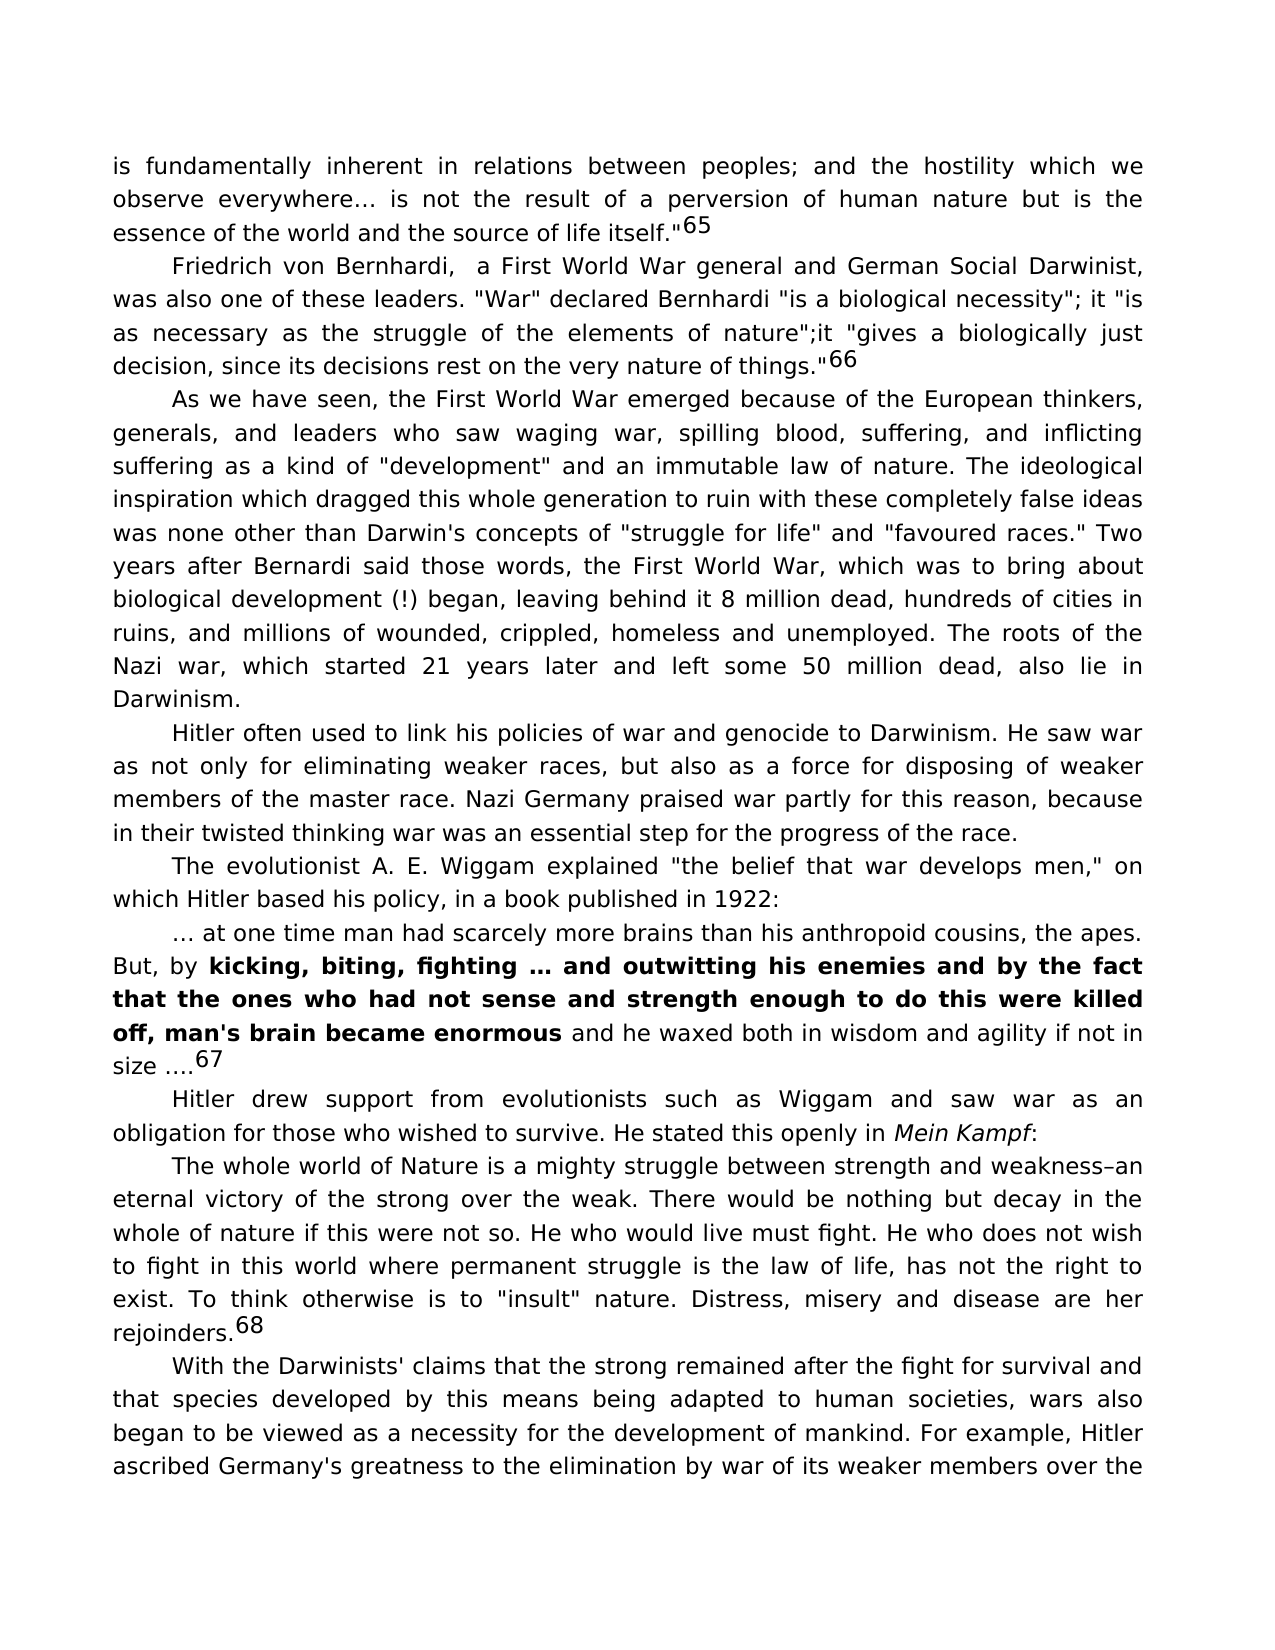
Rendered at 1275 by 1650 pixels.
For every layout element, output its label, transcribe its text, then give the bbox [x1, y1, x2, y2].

text is fundamentally inherent in relations between peoples; and the hostility which we observe everywhere… is not the result of a perversion of human nature but is the essence of the world and the source of life itself."65 [112, 148, 1145, 248]
text Friedrich von Bernhardi, a First World War general and German Social Darwinist, was also one of these leaders. "War" declared Bernhardi "is a biological necessity"; it "is as necessary as the struggle of the elements of nature";it "gives a biologically just decision, since its decisions rest on the very nature of things."66 [112, 248, 1145, 381]
text Hitler drew support from evolutionists such as Wiggam and saw war as an obligation for those who wished to survive. He stated this openly in Mein Kampf: [112, 1081, 1145, 1148]
text The whole world of Nature is a mighty struggle between strength and weakness–an eternal victory of the strong over the weak. There would be nothing but decay in the whole of nature if this were not so. He who would live must fight. He who does not wish to fight in this world where permanent struggle is the law of life, has not the right to exist. To think otherwise is to "insult" nature. Distress, misery and disease are her rejoinders.68 [112, 1148, 1145, 1348]
text With the Darwinists' claims that the strong remained after the fight for survival and that species developed by this means being adapted to human societies, wars also began to be viewed as a necessity for the development of mankind. For example, Hitler ascribed Germany's greatness to the elimination by war of its weaker members over the [112, 1348, 1145, 1481]
text As we have seen, the First World War emerged because of the European thinkers, generals, and leaders who saw waging war, spilling blood, suffering, and inflicting suffering as a kind of "development" and an immutable law of nature. The ideological inspiration which dragged this whole generation to ruin with these completely false ideas was none other than Darwin's concepts of "struggle for life" and "favoured races." Two years after Bernardi said those words, the First World War, which was to bring about biological development (!) began, leaving behind it 8 million dead, hundreds of cities in ruins, and millions of wounded, crippled, homeless and unemployed. The roots of the Nazi war, which started 21 years later and left some 50 million dead, also lie in Darwinism. [112, 381, 1145, 714]
text The evolutionist A. E. Wiggam explained "the belief that war develops men," on which Hitler based his policy, in a book published in 1922: [112, 848, 1145, 914]
text Hitler often used to link his policies of war and genocide to Darwinism. He saw war as not only for eliminating weaker races, but also as a force for disposing of weaker members of the master race. Nazi Germany praised war partly for this reason, because in their twisted thinking war was an essential step for the progress of the race. [112, 714, 1145, 848]
text … at one time man had scarcely more brains than his anthropoid cousins, the apes. But, by kicking, biting, fighting … and outwitting his enemies and by the fact that the ones who had not sense and strength enough to do this were killed off, man's brain became enormous and he waxed both in wisdom and agility if not in size ….67 [112, 914, 1145, 1081]
